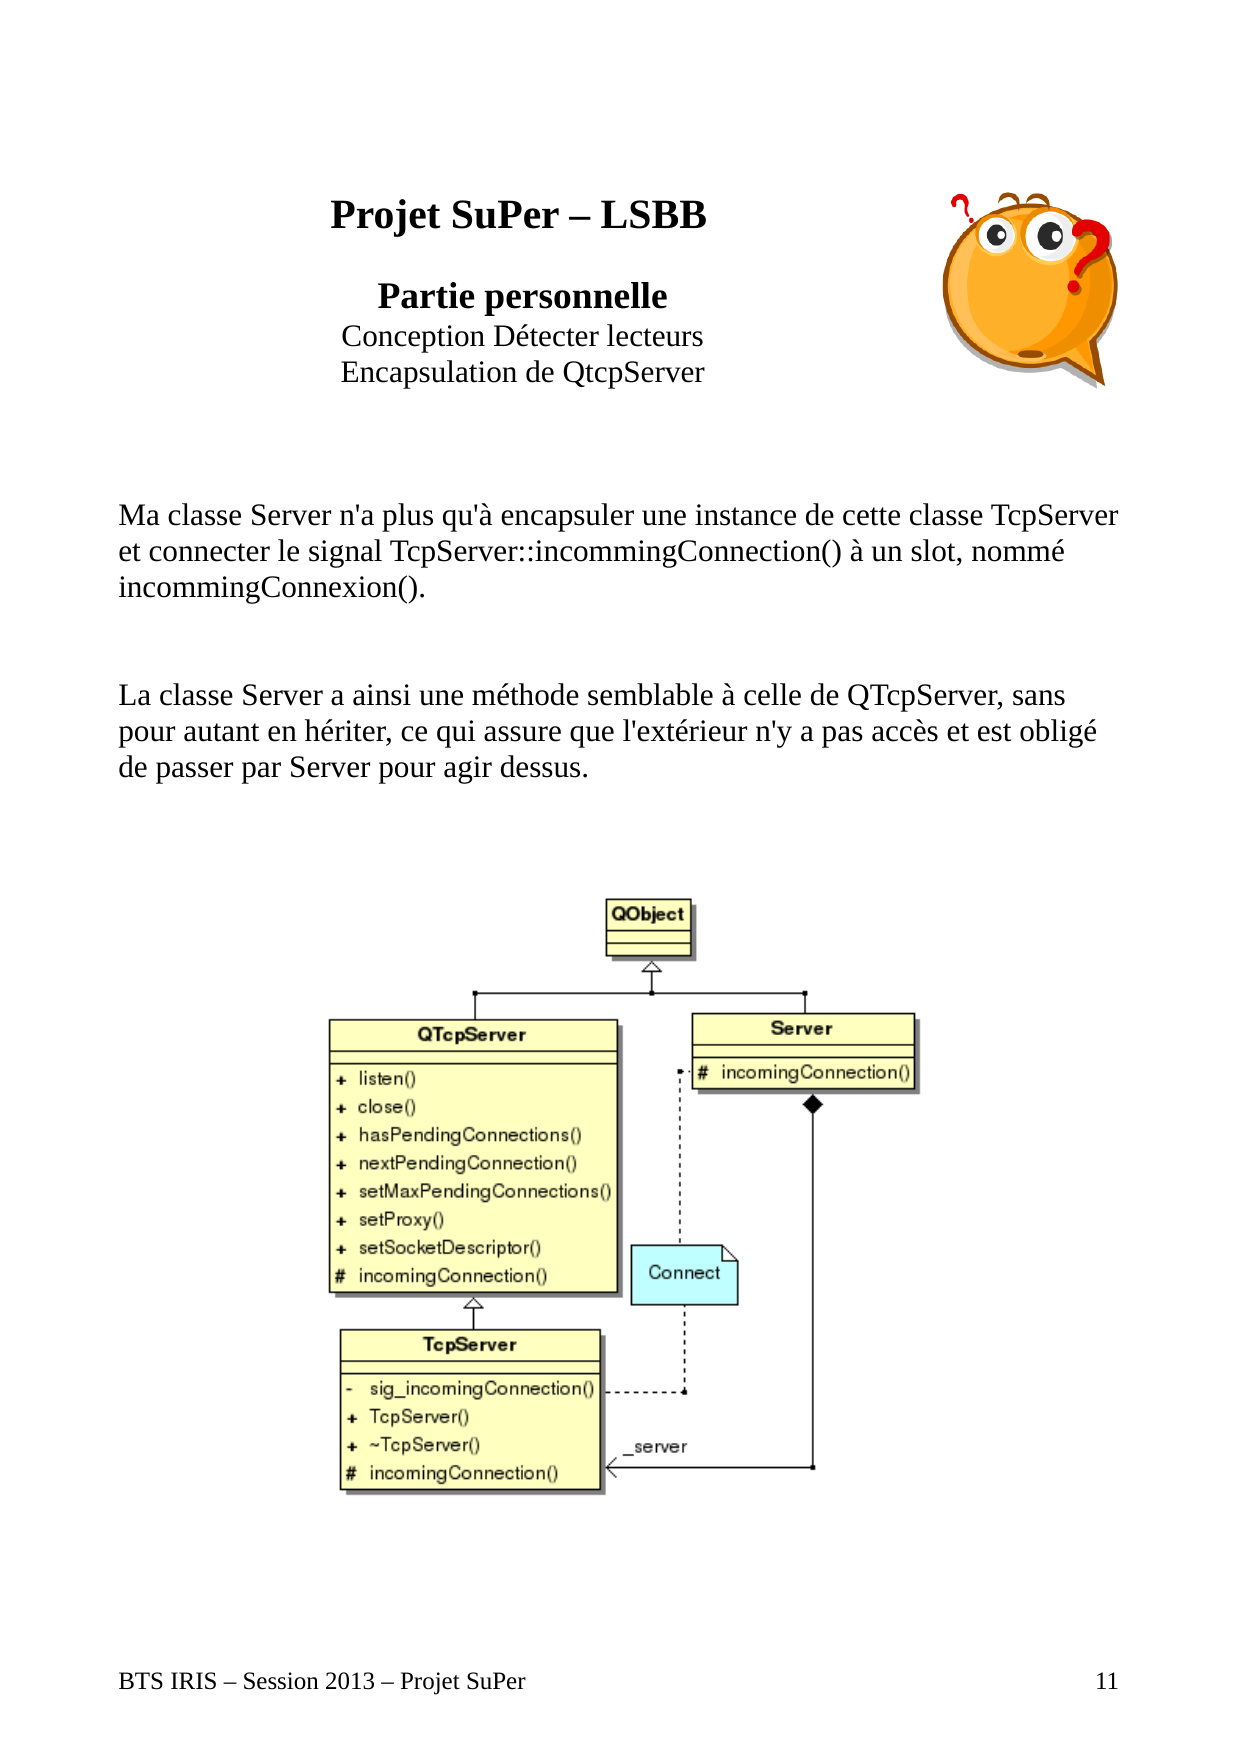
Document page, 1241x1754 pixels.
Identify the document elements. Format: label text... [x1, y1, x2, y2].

text Ma classe Server n'a plus qu'à encapsuler une instance de cette classe TcpServer et connecter le signal TcpServer::incommingConnection() à un slot, nommé incommingConnexion(). [118, 497, 1122, 604]
text Conception Détecter lecteurs [118, 317, 927, 353]
text Encapsulation de QtcpServer [118, 353, 927, 389]
text Projet SuPer – LSBB [118, 190, 1122, 238]
picture [301, 892, 939, 1514]
picture [927, 191, 1123, 389]
text Partie personnelle [118, 274, 927, 317]
text La classe Server a ainsi une méthode semblable à celle de QTcpServer, sans pour autant en hériter, ce qui assure que l'extérieur n'y a pas accès et est obligé de passer par Server pour agir dessus. [118, 676, 1122, 784]
